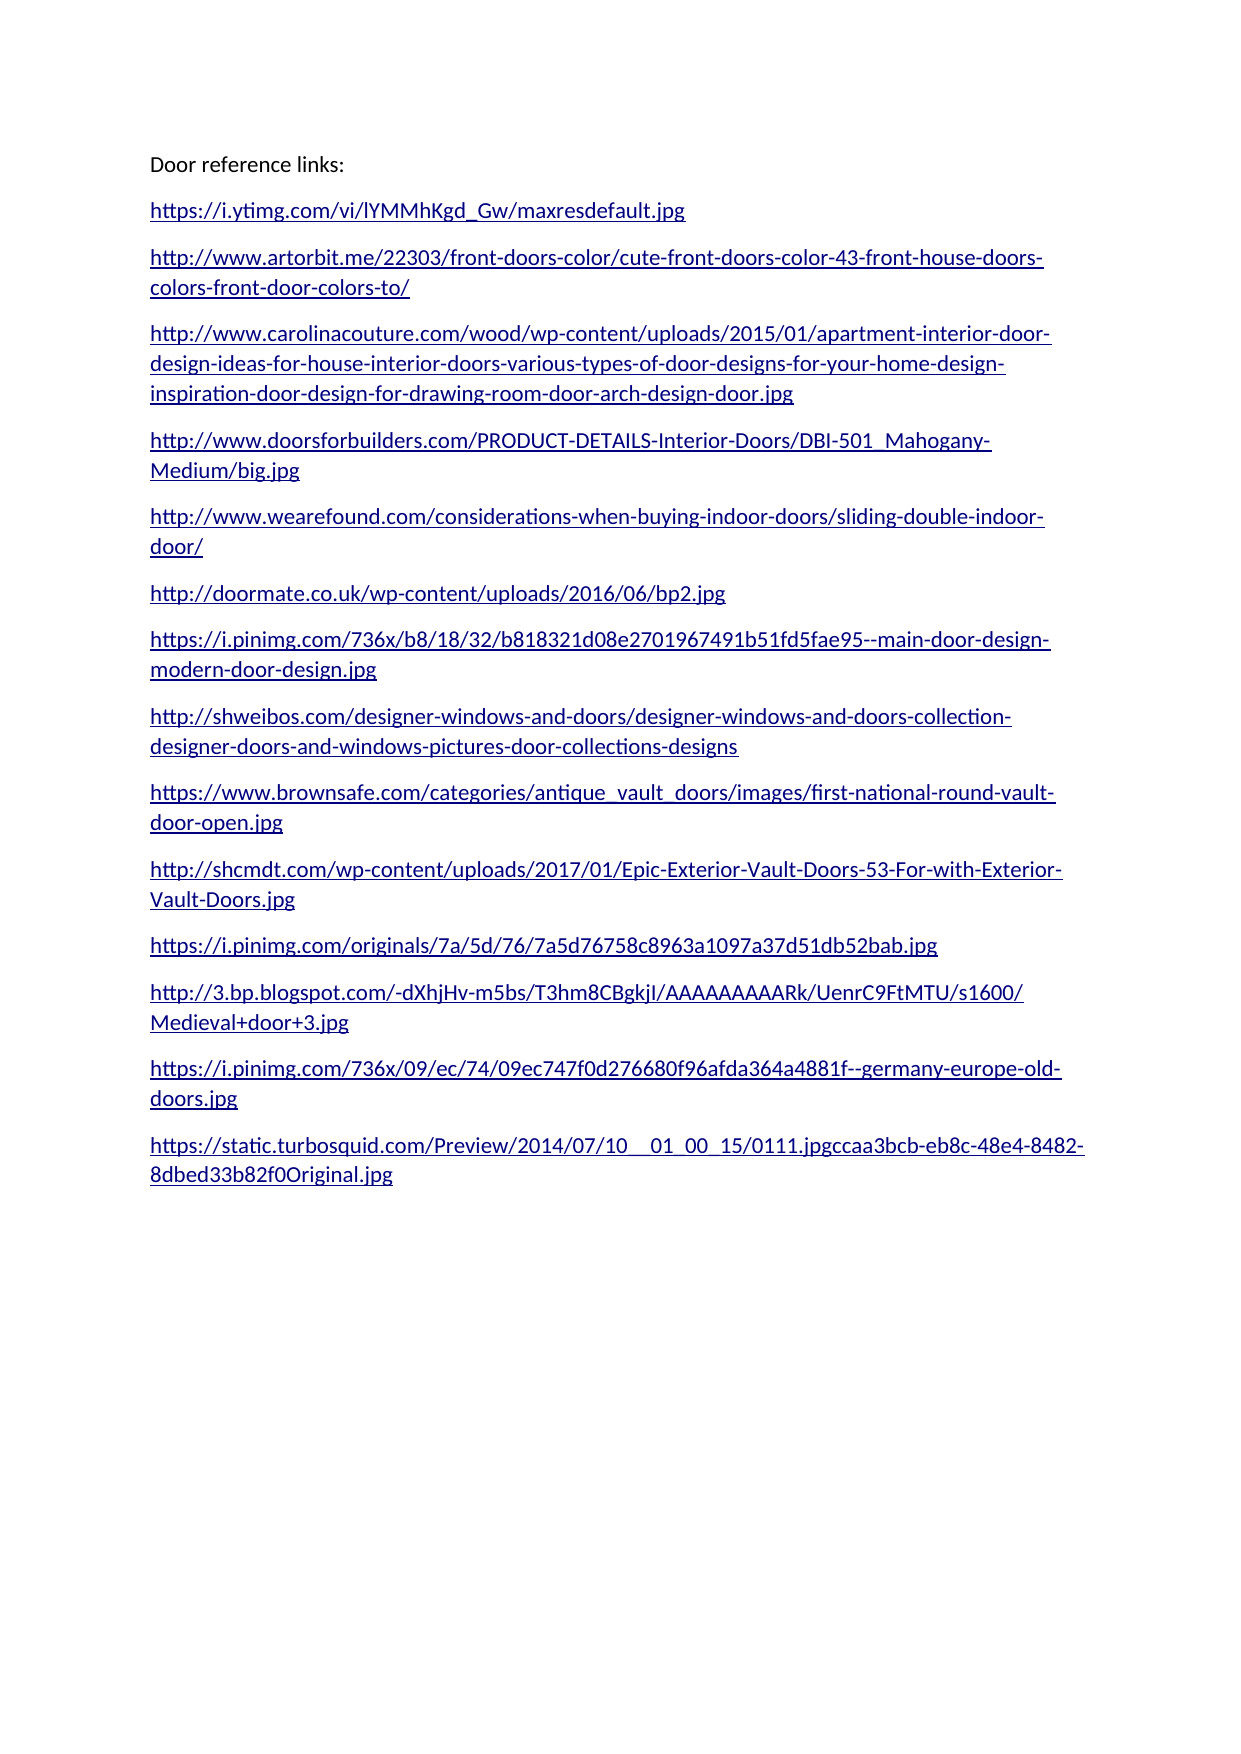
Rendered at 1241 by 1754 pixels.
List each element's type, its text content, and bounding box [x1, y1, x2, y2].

text http://doormate.co.uk/wp-content/uploads/2016/06/bp2.jpg [150, 579, 1090, 607]
text https://www.brownsafe.com/categories/antique_vault_doors/images/first-national-round-vault-door-open.jpg [150, 778, 1090, 836]
text https://static.turbosquid.com/Preview/2014/07/10__01_00_15/0111.jpgccaa3bcb-eb8c-48e4-8482-8dbed33b82f0Original.jpg [150, 1131, 1090, 1189]
text http://3.bp.blogspot.com/-dXhjHv-m5bs/T3hm8CBgkjI/AAAAAAAAARk/UenrC9FtMTU/s1600/Medieval+door+3.jpg [150, 978, 1090, 1036]
text https://i.pinimg.com/originals/7a/5d/76/7a5d76758c8963a1097a37d51db52bab.jpg [150, 931, 1090, 959]
text https://i.ytimg.com/vi/lYMMhKgd_Gw/maxresdefault.jpg [150, 197, 1090, 224]
text Door reference links: [150, 150, 1090, 178]
text http://www.carolinacouture.com/wood/wp-content/uploads/2015/01/apartment-interior-door-design-ideas-for-house-interior-doors-various-types-of-door-designs-for-your-home-design-inspiration-door-design-for-drawing-room-door-arch-design-door.jpg [150, 319, 1090, 407]
text http://www.artorbit.me/22303/front-doors-color/cute-front-doors-color-43-front-house-doors-colors-front-door-colors-to/ [150, 243, 1090, 301]
text https://i.pinimg.com/736x/b8/18/32/b818321d08e2701967491b51fd5fae95--main-door-design-modern-door-design.jpg [150, 625, 1090, 683]
text http://shweibos.com/designer-windows-and-doors/designer-windows-and-doors-collection-designer-doors-and-windows-pictures-door-collections-designs [150, 702, 1090, 760]
text http://www.wearefound.com/considerations-when-buying-indoor-doors/sliding-double-indoor-door/ [150, 502, 1090, 560]
text http://www.doorsforbuilders.com/PRODUCT-DETAILS-Interior-Doors/DBI-501_Mahogany-Medium/big.jpg [150, 426, 1090, 484]
text https://i.pinimg.com/736x/09/ec/74/09ec747f0d276680f96afda364a4881f--germany-europe-old-doors.jpg [150, 1054, 1090, 1112]
text http://shcmdt.com/wp-content/uploads/2017/01/Epic-Exterior-Vault-Doors-53-For-with-Exterior-Vault-Doors.jpg [150, 855, 1090, 913]
